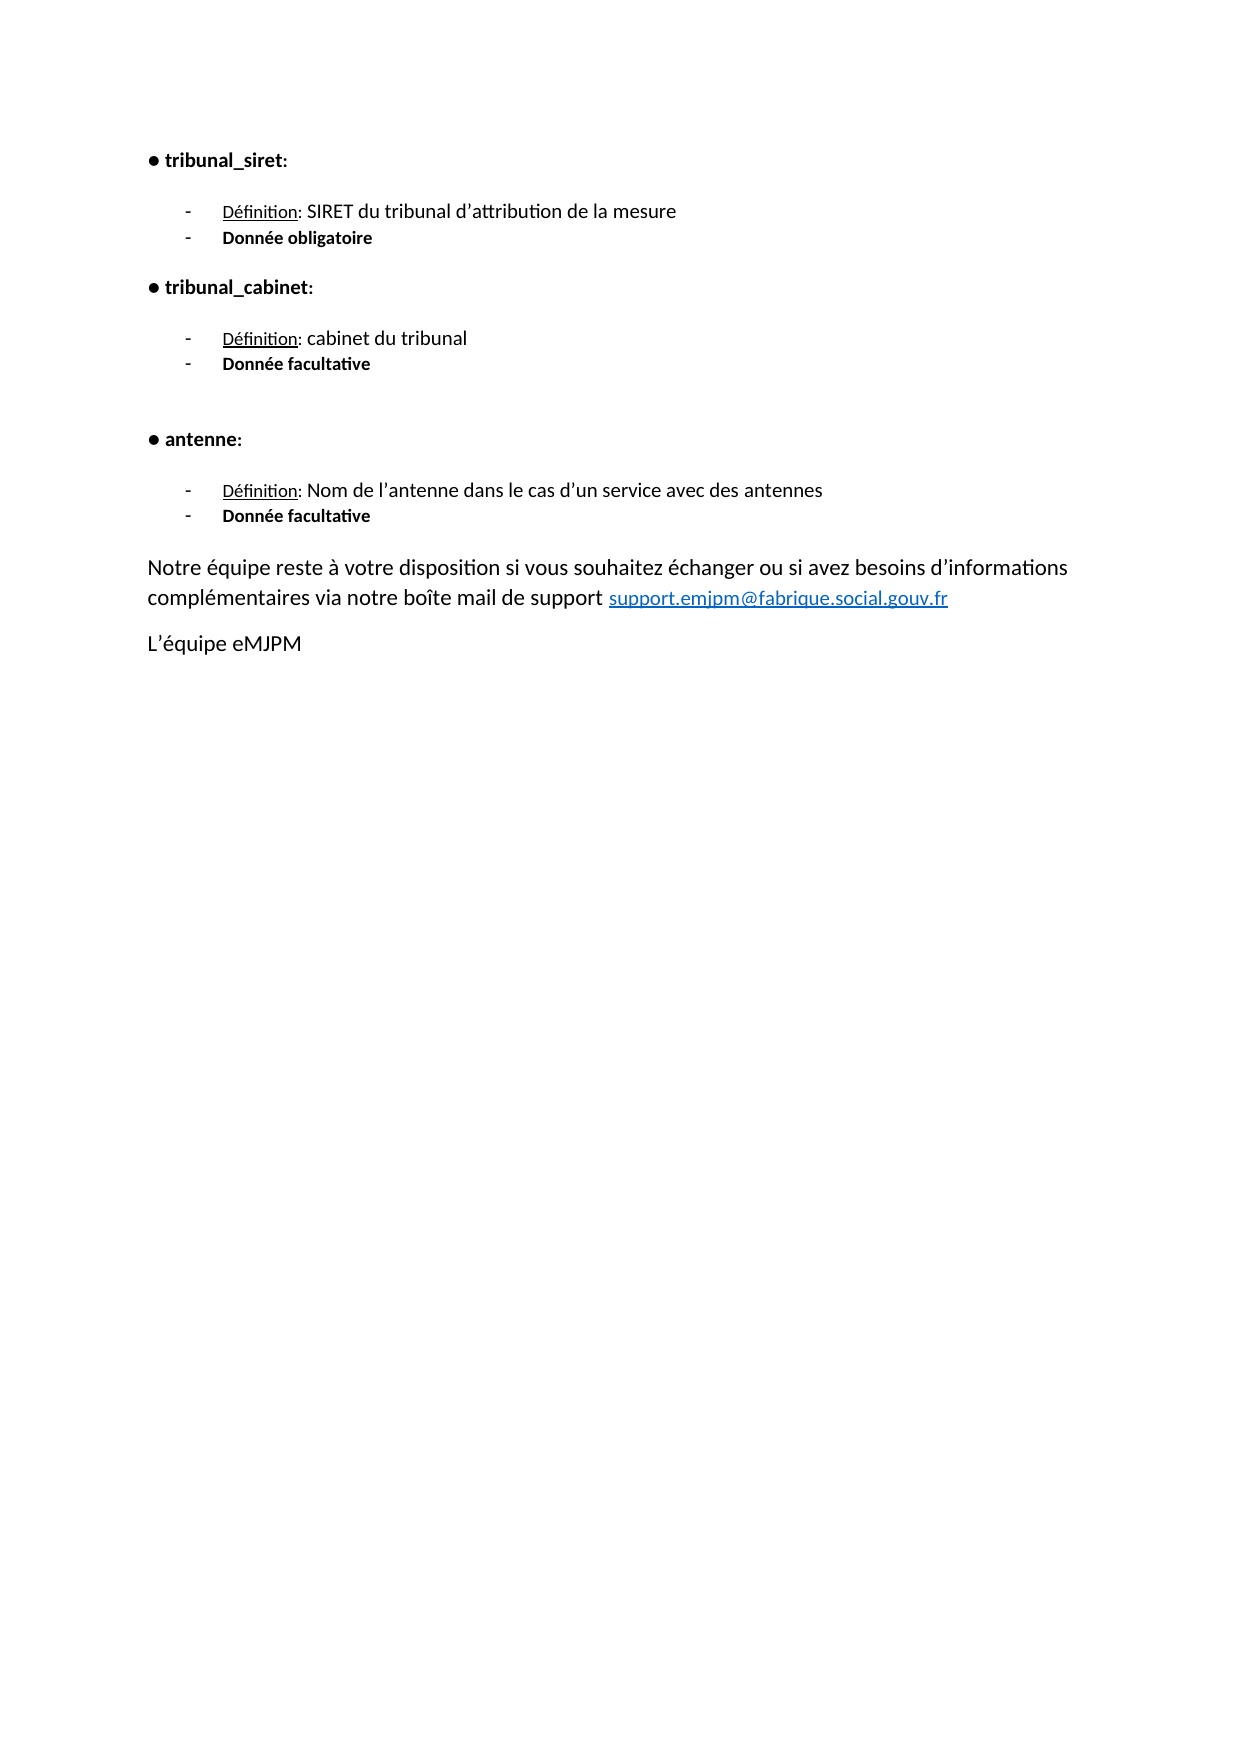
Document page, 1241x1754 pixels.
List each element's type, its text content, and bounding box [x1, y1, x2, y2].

list Donnée facultative [185, 502, 1084, 528]
list Définition: cabinet du tribunal [185, 325, 1084, 350]
subtitle tribunal_siret: [147, 148, 1084, 173]
list Donnée obligatoire [185, 224, 1084, 249]
text L’équipe eMJPM [147, 629, 1084, 657]
list Définition: SIRET du tribunal d’attribution de la mesure [185, 199, 1084, 224]
subtitle antenne: [147, 426, 1084, 451]
list Définition: Nom de l’antenne dans le cas d’un service avec des antennes [185, 477, 1084, 502]
list Donnée facultative [185, 351, 1084, 376]
subtitle tribunal_cabinet: [147, 274, 1084, 299]
text Notre équipe reste à votre disposition si vous souhaitez échanger ou si avez besoins d’informations complémentaires via notre boîte mail de support support.emjpm@fabrique.social.gouv.fr [147, 553, 1072, 611]
